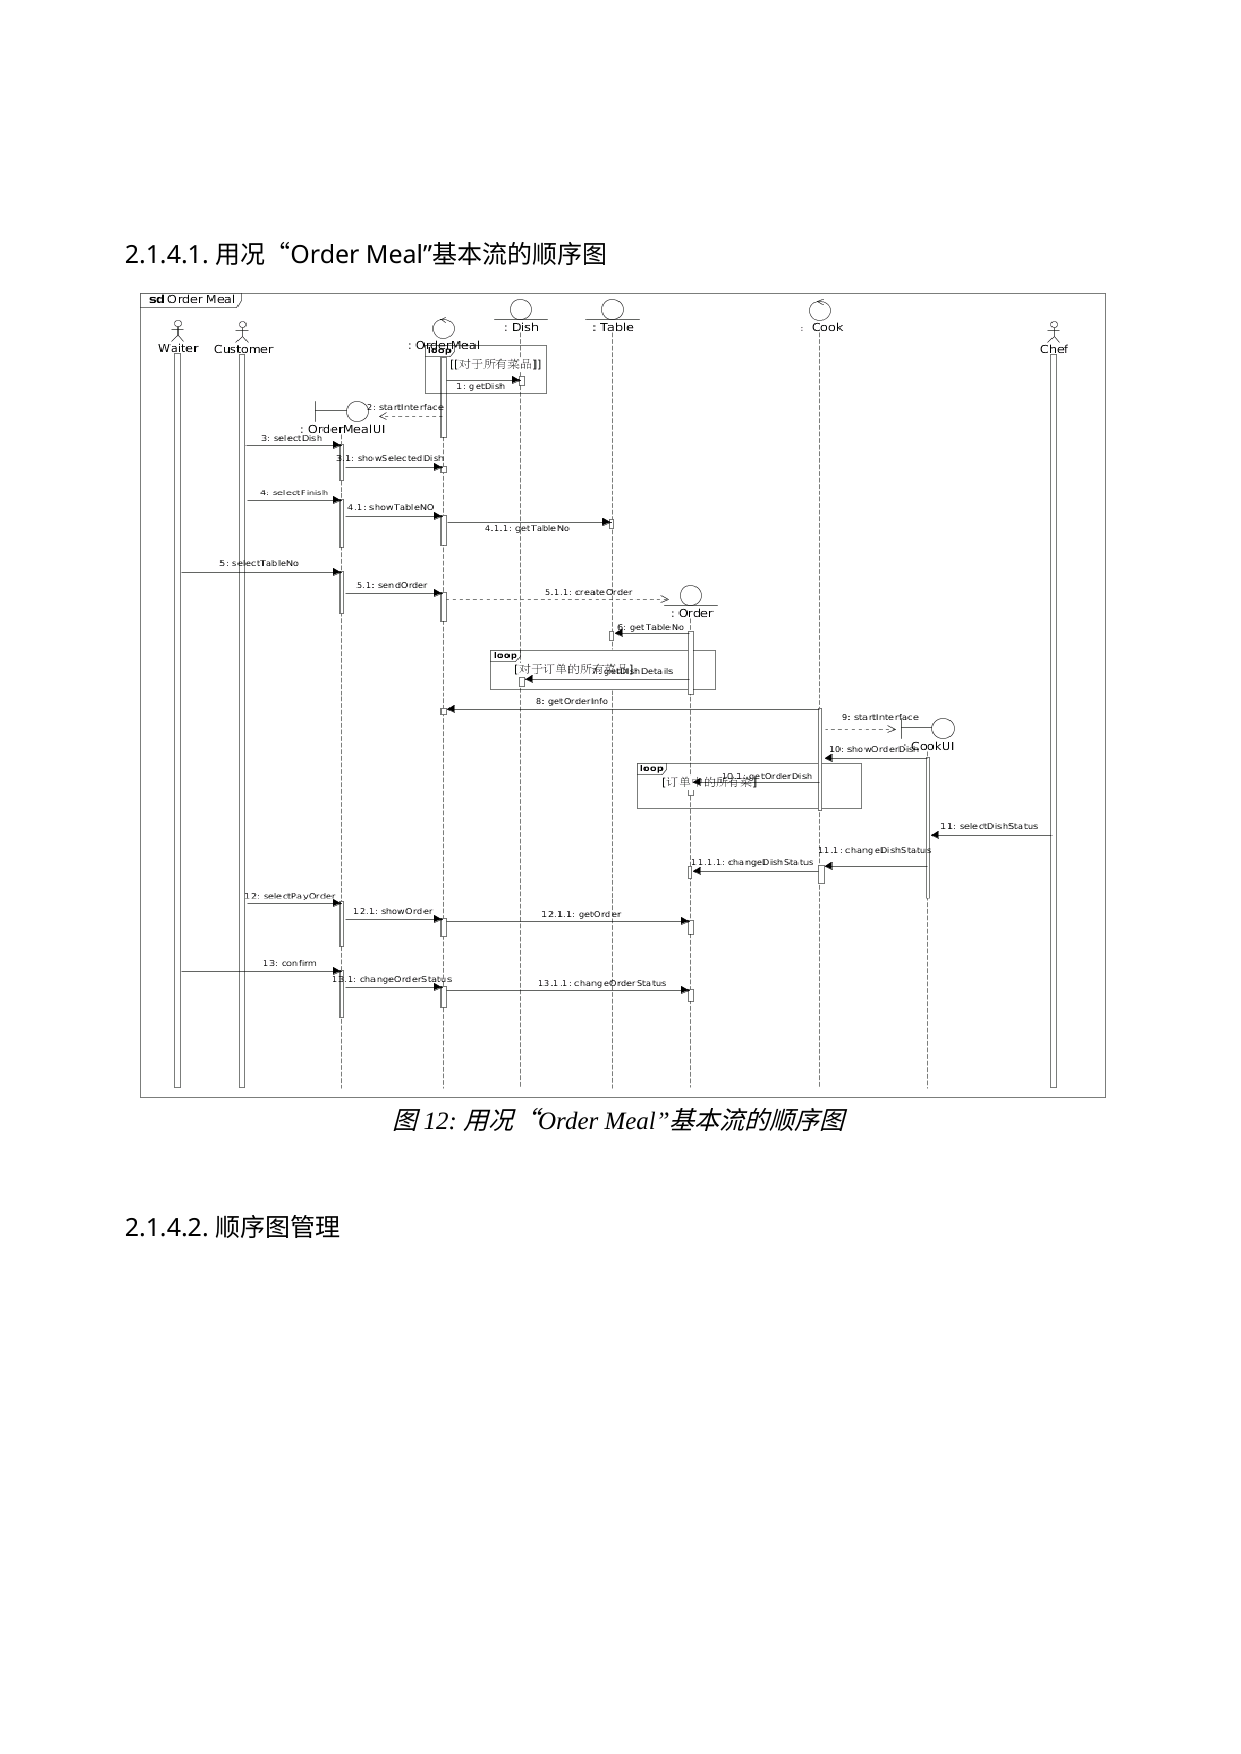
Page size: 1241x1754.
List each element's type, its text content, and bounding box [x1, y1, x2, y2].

subtitle 顺序图管理 [118, 1207, 1122, 1244]
subtitle 用况“Order Meal”基本流的顺序图 [118, 234, 1122, 271]
text 图 12: 用况“Order Meal”基本流的顺序图 [118, 290, 1122, 1137]
picture [128, 290, 1112, 1101]
